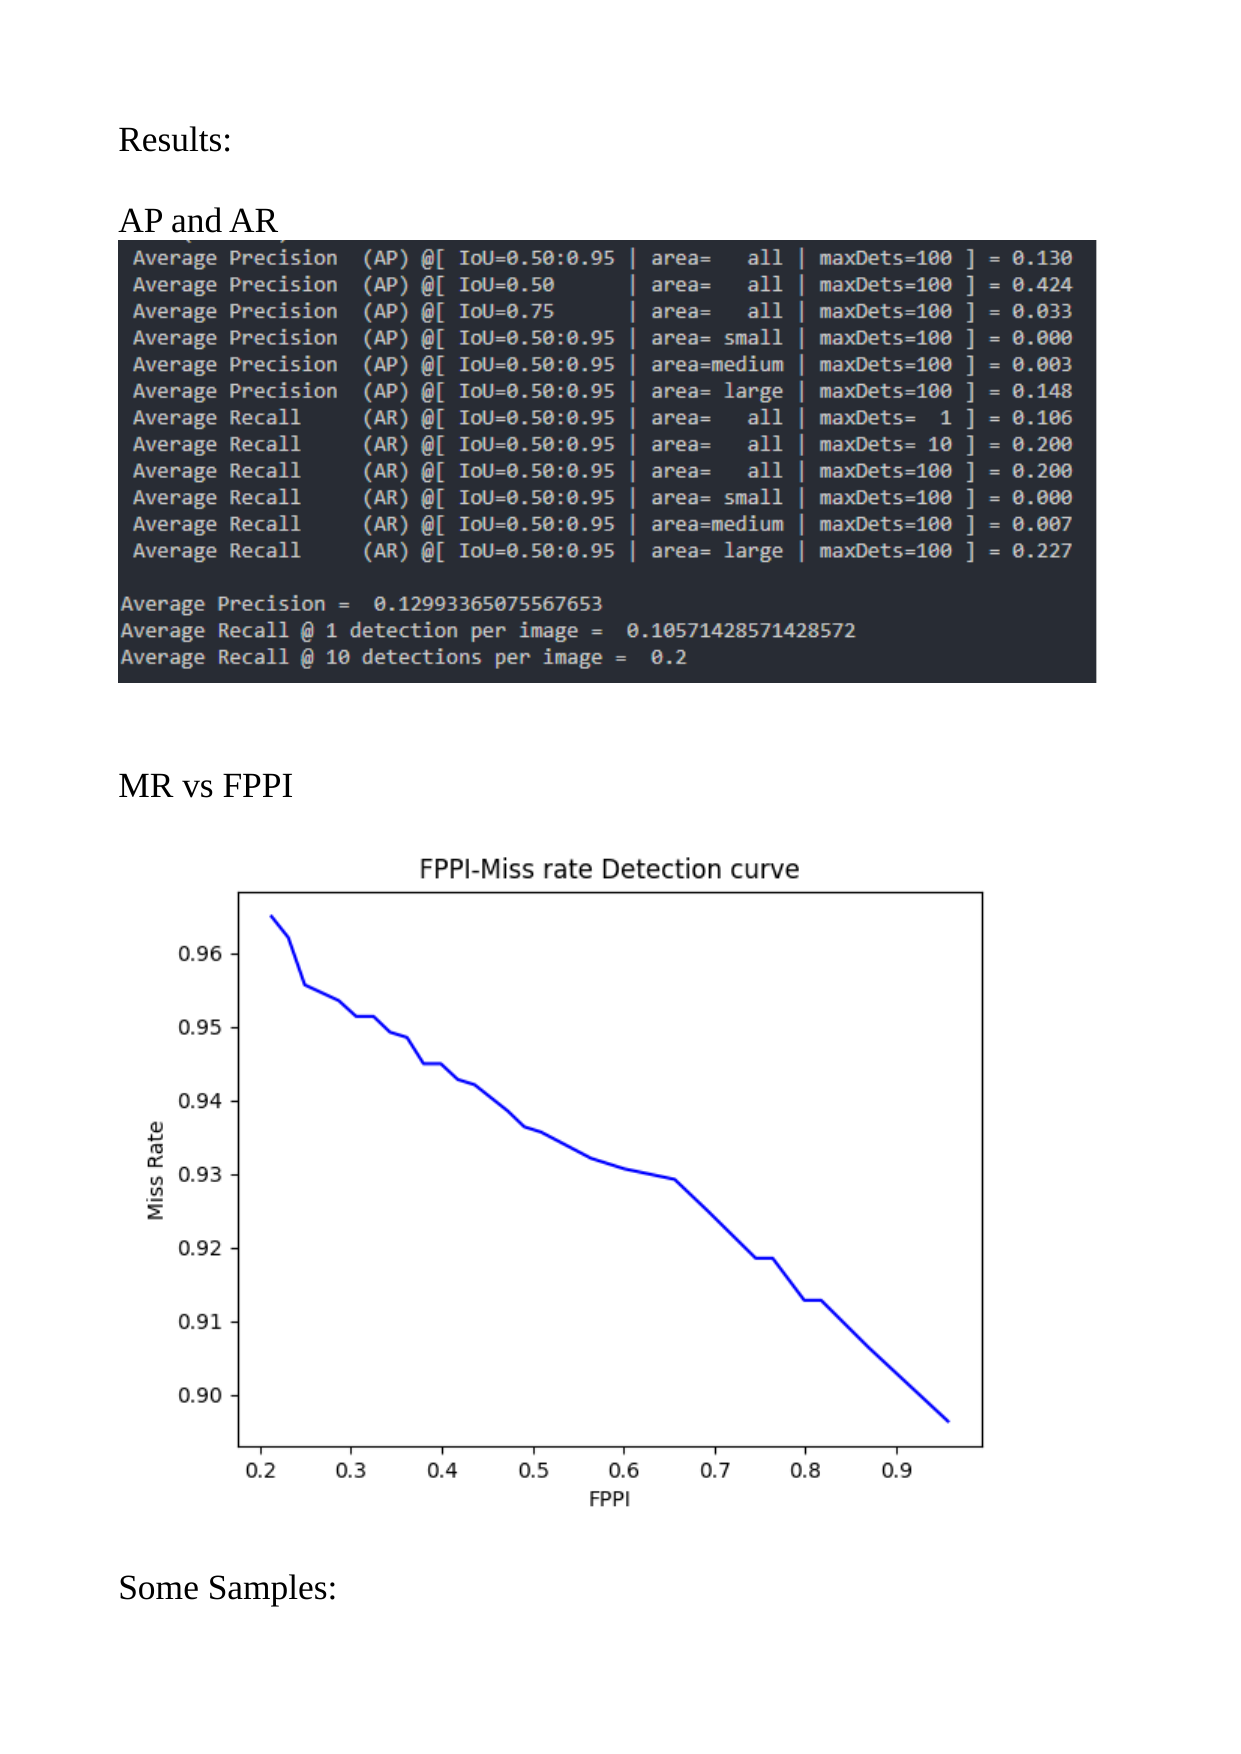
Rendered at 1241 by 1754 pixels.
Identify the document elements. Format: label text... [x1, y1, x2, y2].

text AP and AR [118, 200, 1122, 241]
text Results: [118, 118, 1122, 159]
text MR vs FPPI [118, 764, 1122, 805]
text Some Samples: [118, 1566, 1122, 1607]
